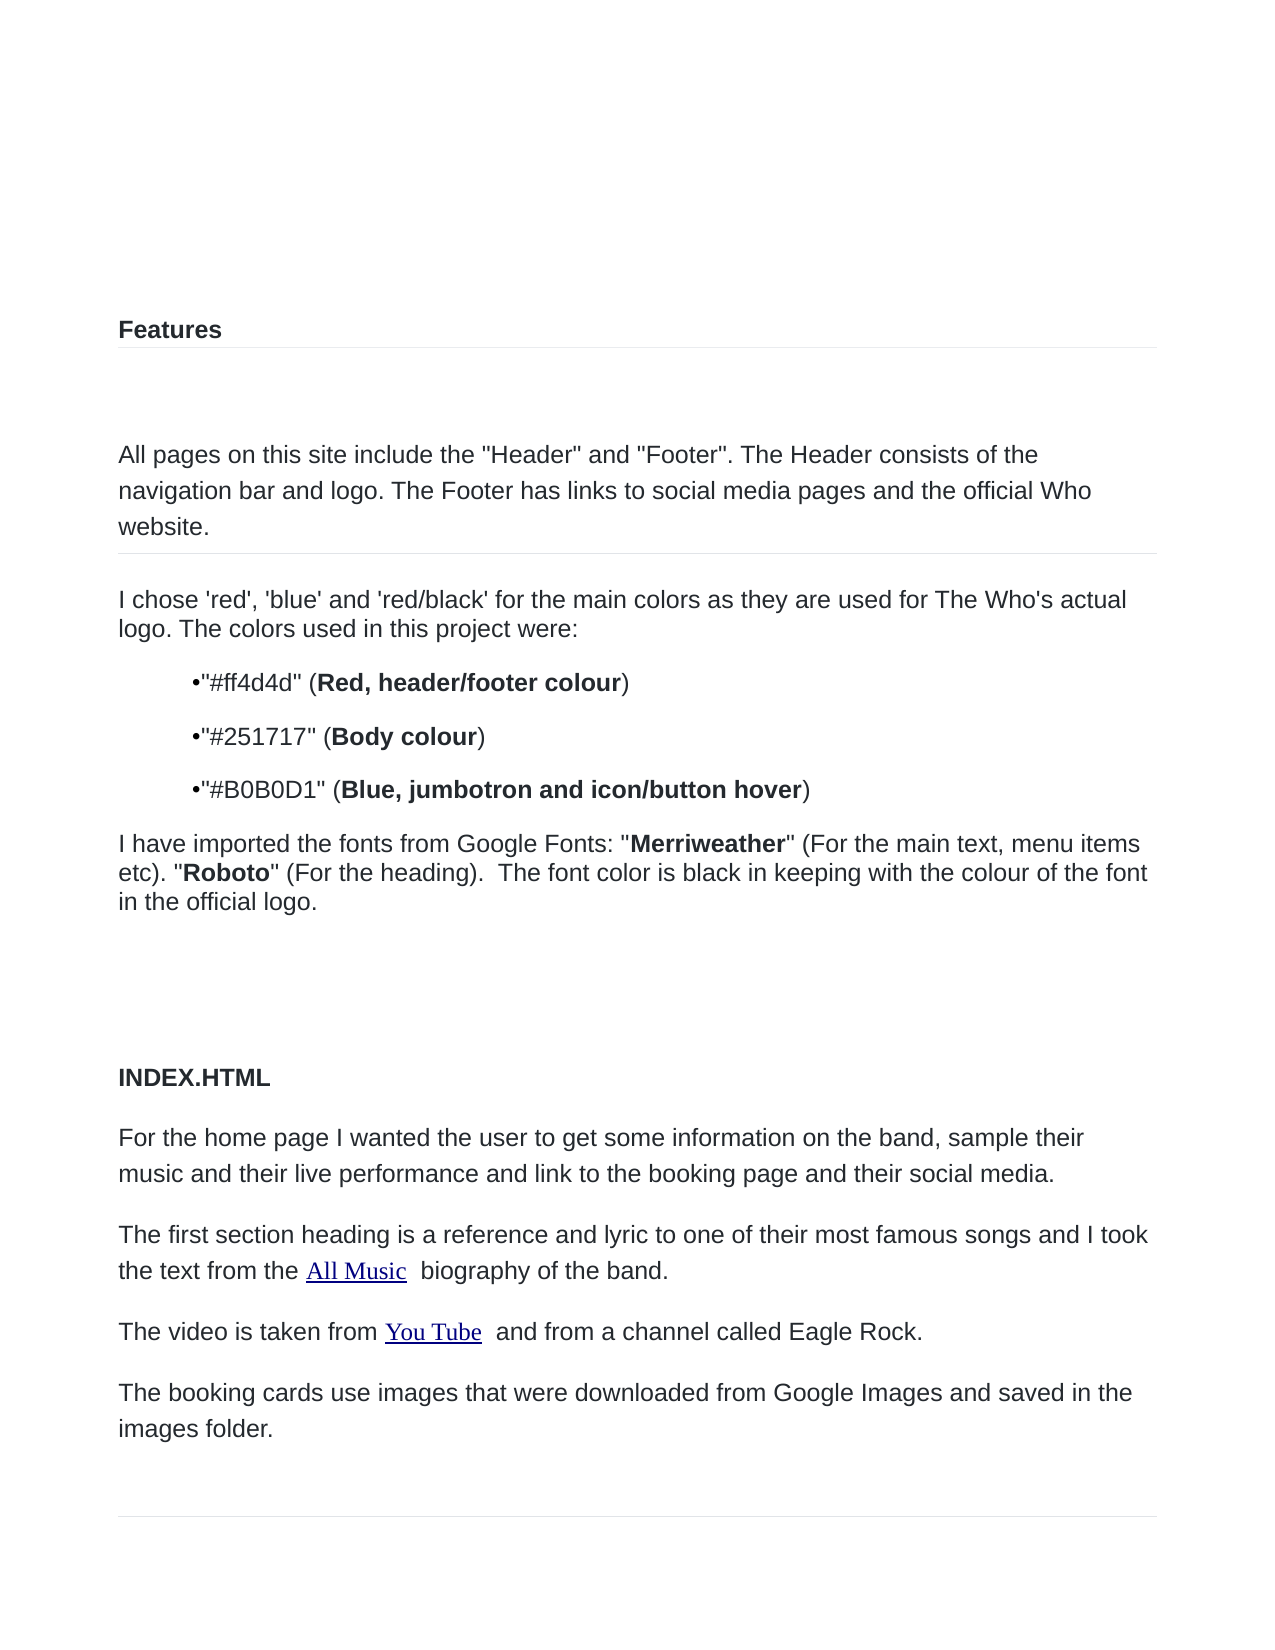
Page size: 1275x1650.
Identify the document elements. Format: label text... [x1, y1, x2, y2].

list "#ff4d4d" (Red, header/footer colour) [118, 668, 1157, 697]
list "#B0B0D1" (Blue, jumbotron and icon/button hover) [118, 776, 1157, 804]
text For the home page I wanted the user to get some information on the band, sample their music and their live performance and link to the booking page and their social media. [118, 1123, 1157, 1188]
text The video is taken from You Tube and from a channel called Eagle Rock. [118, 1317, 1157, 1346]
list "#251717" (Body colour) [118, 722, 1157, 751]
text INDEX.HTML [118, 1062, 1157, 1091]
subtitle Features [118, 315, 1157, 347]
text The first section heading is a reference and lyric to one of their most famous songs and I took the text from the All Music biography of the band. [118, 1220, 1157, 1285]
text I have imported the fonts from Google Fonts: "Merriweather" (For the main text, menu items etc). "Roboto" (For the heading). The font color is black in keeping with the colour of the font in the official logo. [118, 829, 1157, 916]
text I chose 'red', 'blue' and 'red/black' for the main colors as they are used for The Who's actual logo. The colors used in this project were: [118, 585, 1157, 643]
text The booking cards use images that were downloaded from Google Images and saved in the images folder. [118, 1378, 1157, 1443]
text All pages on this site include the "Header" and "Footer". The Header consists of the navigation bar and logo. The Footer has links to social media pages and the official Who website. [118, 440, 1157, 553]
